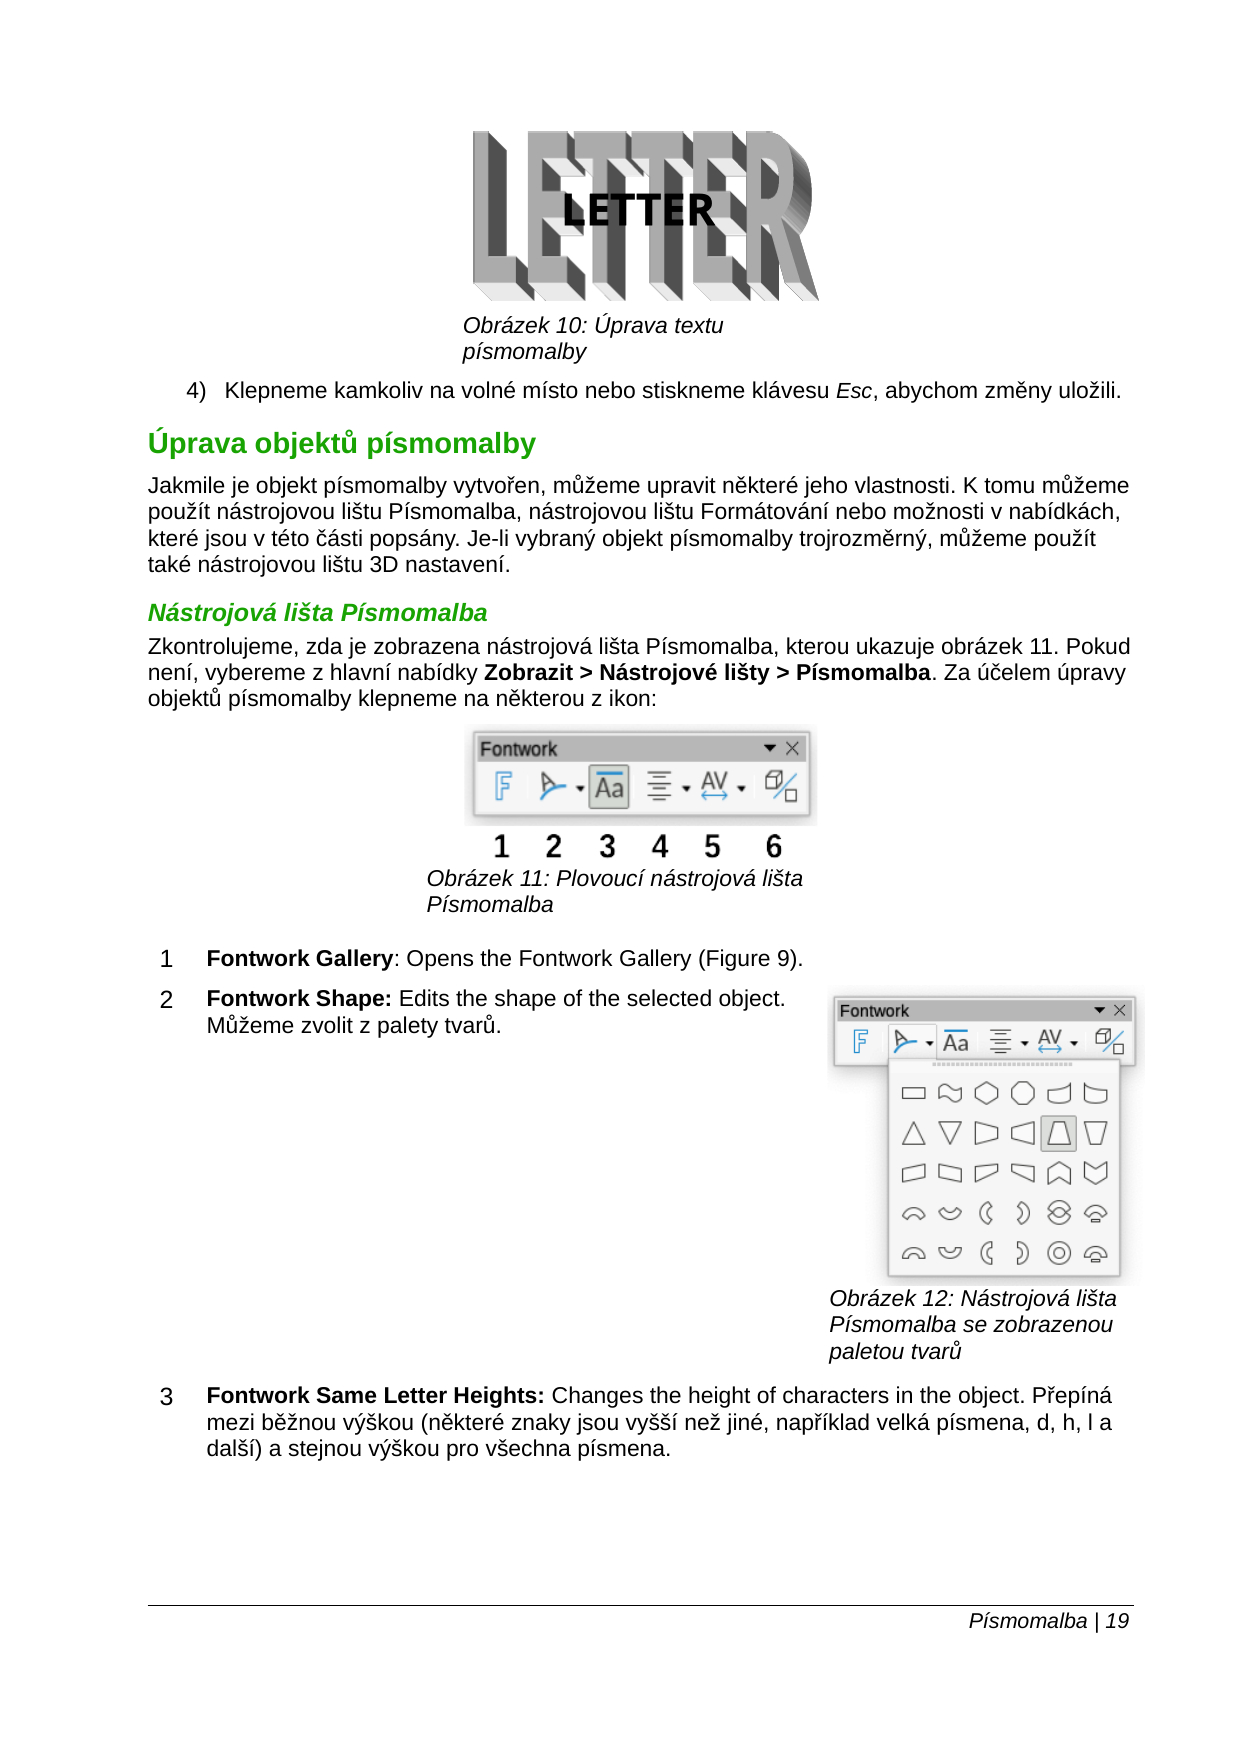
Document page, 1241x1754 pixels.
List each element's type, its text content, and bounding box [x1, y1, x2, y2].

picture [462, 118, 830, 312]
text Jakmile je objekt písmomalby vytvořen, můžeme upravit některé jeho vlastnosti. K tomu můžeme použít nástrojovou lištu Písmomalba, nástrojovou lištu Formátování nebo možnosti v nabídkách, které jsou v této části popsány. Je-li vybraný objekt písmomalby trojrozměrný, můžeme použít také nástrojovou lištu 3D nastavení. [148, 472, 1134, 577]
table_cell Fontwork Shape: Edits the shape of the selected object. Můžeme zvolit z palety tvarů. [206, 985, 814, 1382]
table_cell [814, 985, 1158, 1382]
table_cell 2 [148, 985, 206, 1382]
table_header Fontwork Same Letter Heights: Changes the height of characters in the object. Přepíná mezi běžnou výškou (některé znaky jsou vyšší než jiné, například velká písmena, d, h, l a další) a stejnou výškou pro všechna písmena. [206, 1382, 1134, 1474]
table_header [814, 945, 1158, 985]
table_header 1 [148, 945, 206, 985]
picture [464, 724, 818, 859]
picture [827, 985, 1145, 1286]
text Zkontrolujeme, zda je zobrazena nástrojová lišta Písmomalba, kterou ukazuje obrázek 11. Pokud není, vybereme z hlavní nabídky Zobrazit > Nástrojové lišty > Písmomalba. Za účelem úpravy objektů písmomalby klepneme na některou z ikon: [148, 633, 1134, 712]
subtitle Nástrojová lišta Písmomalba [148, 598, 1134, 627]
text Obrázek 10: Úprava textu písmomalby [463, 312, 819, 364]
table_header Fontwork Gallery: Opens the Fontwork Gallery (Figure 9). [206, 945, 814, 985]
table_header 3 [148, 1382, 206, 1474]
list Klepneme kamkoliv na volné místo nebo stiskneme klávesu Esc, abychom změny uložili. [207, 377, 1134, 403]
text Obrázek 11: Plovoucí nástrojová lišta Písmomalba [426, 724, 855, 917]
subtitle Úprava objektů písmomalby [148, 427, 1134, 460]
